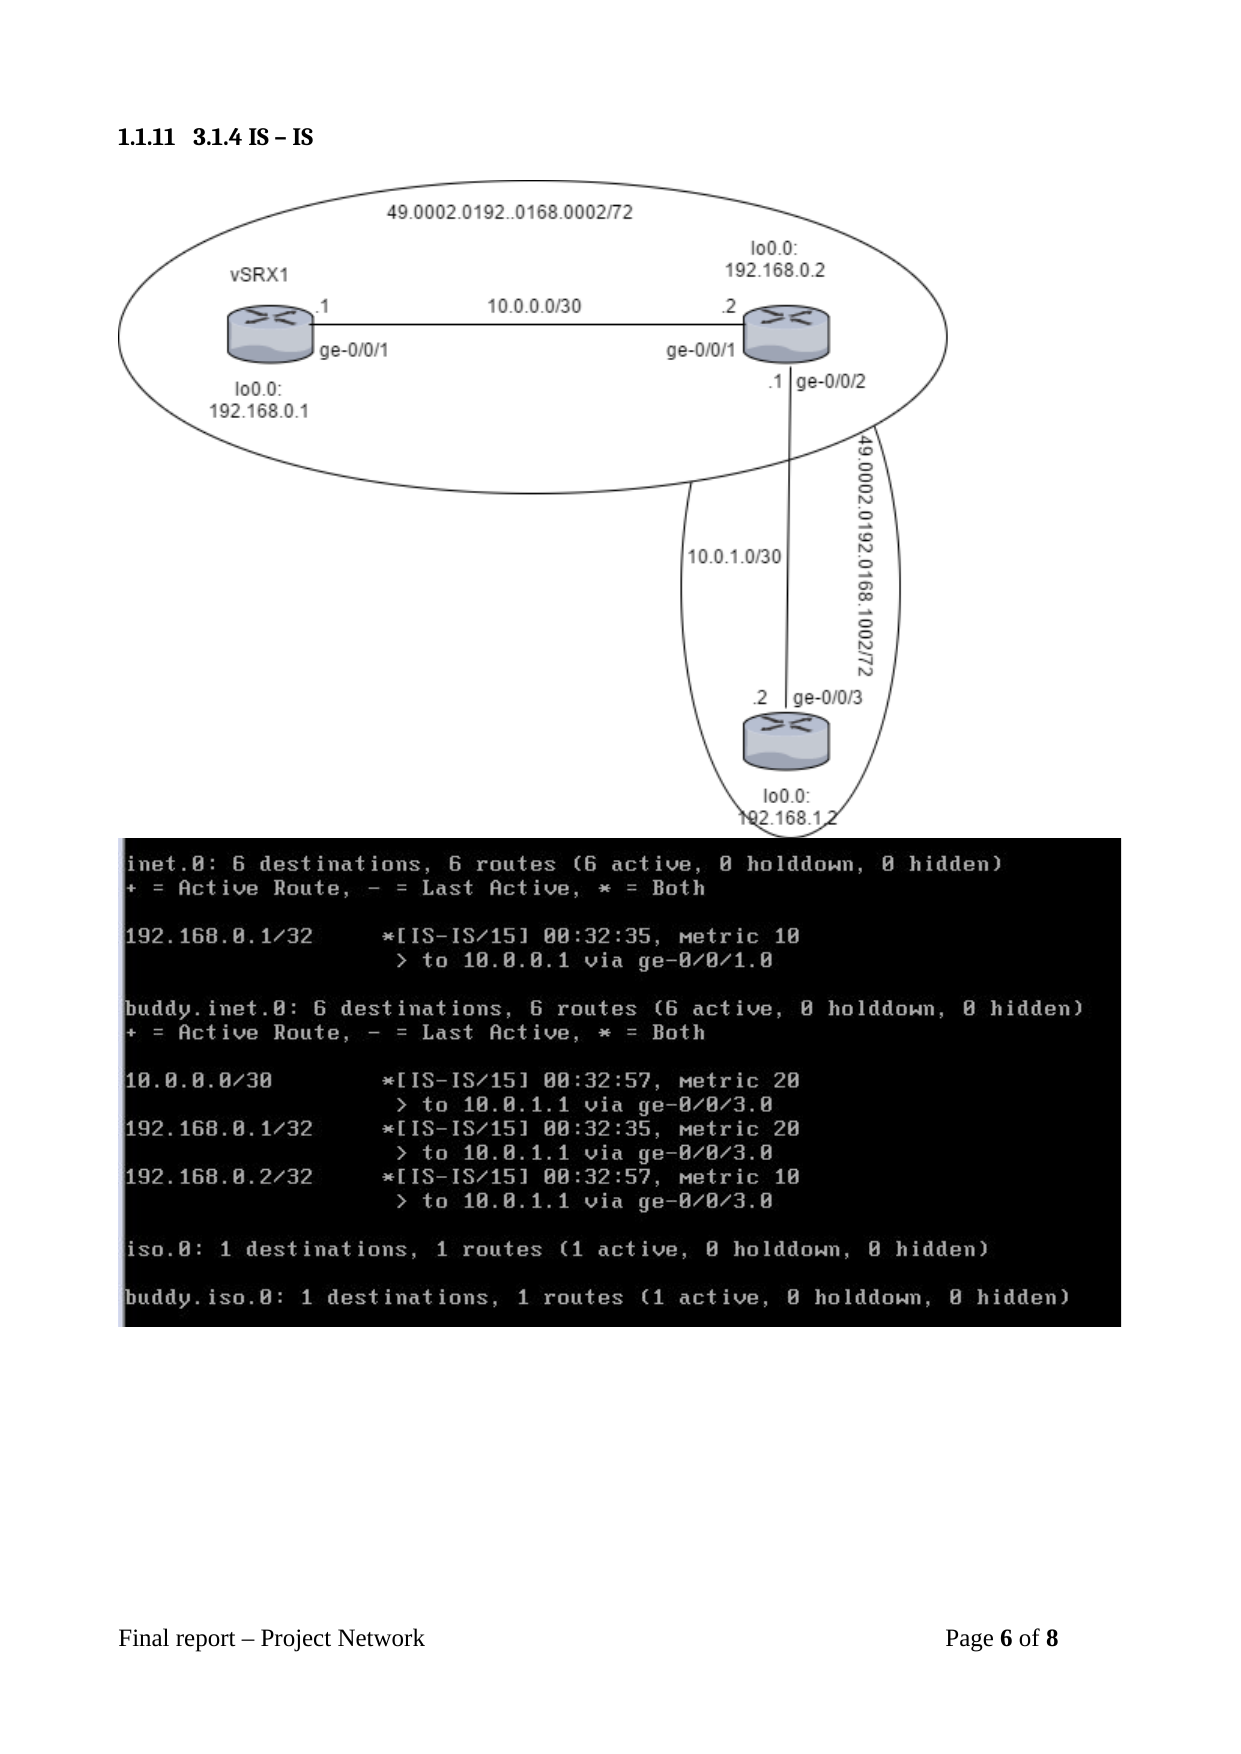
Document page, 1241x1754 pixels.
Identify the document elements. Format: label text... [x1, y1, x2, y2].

subtitle 3.1.4 IS – IS [118, 123, 1122, 152]
